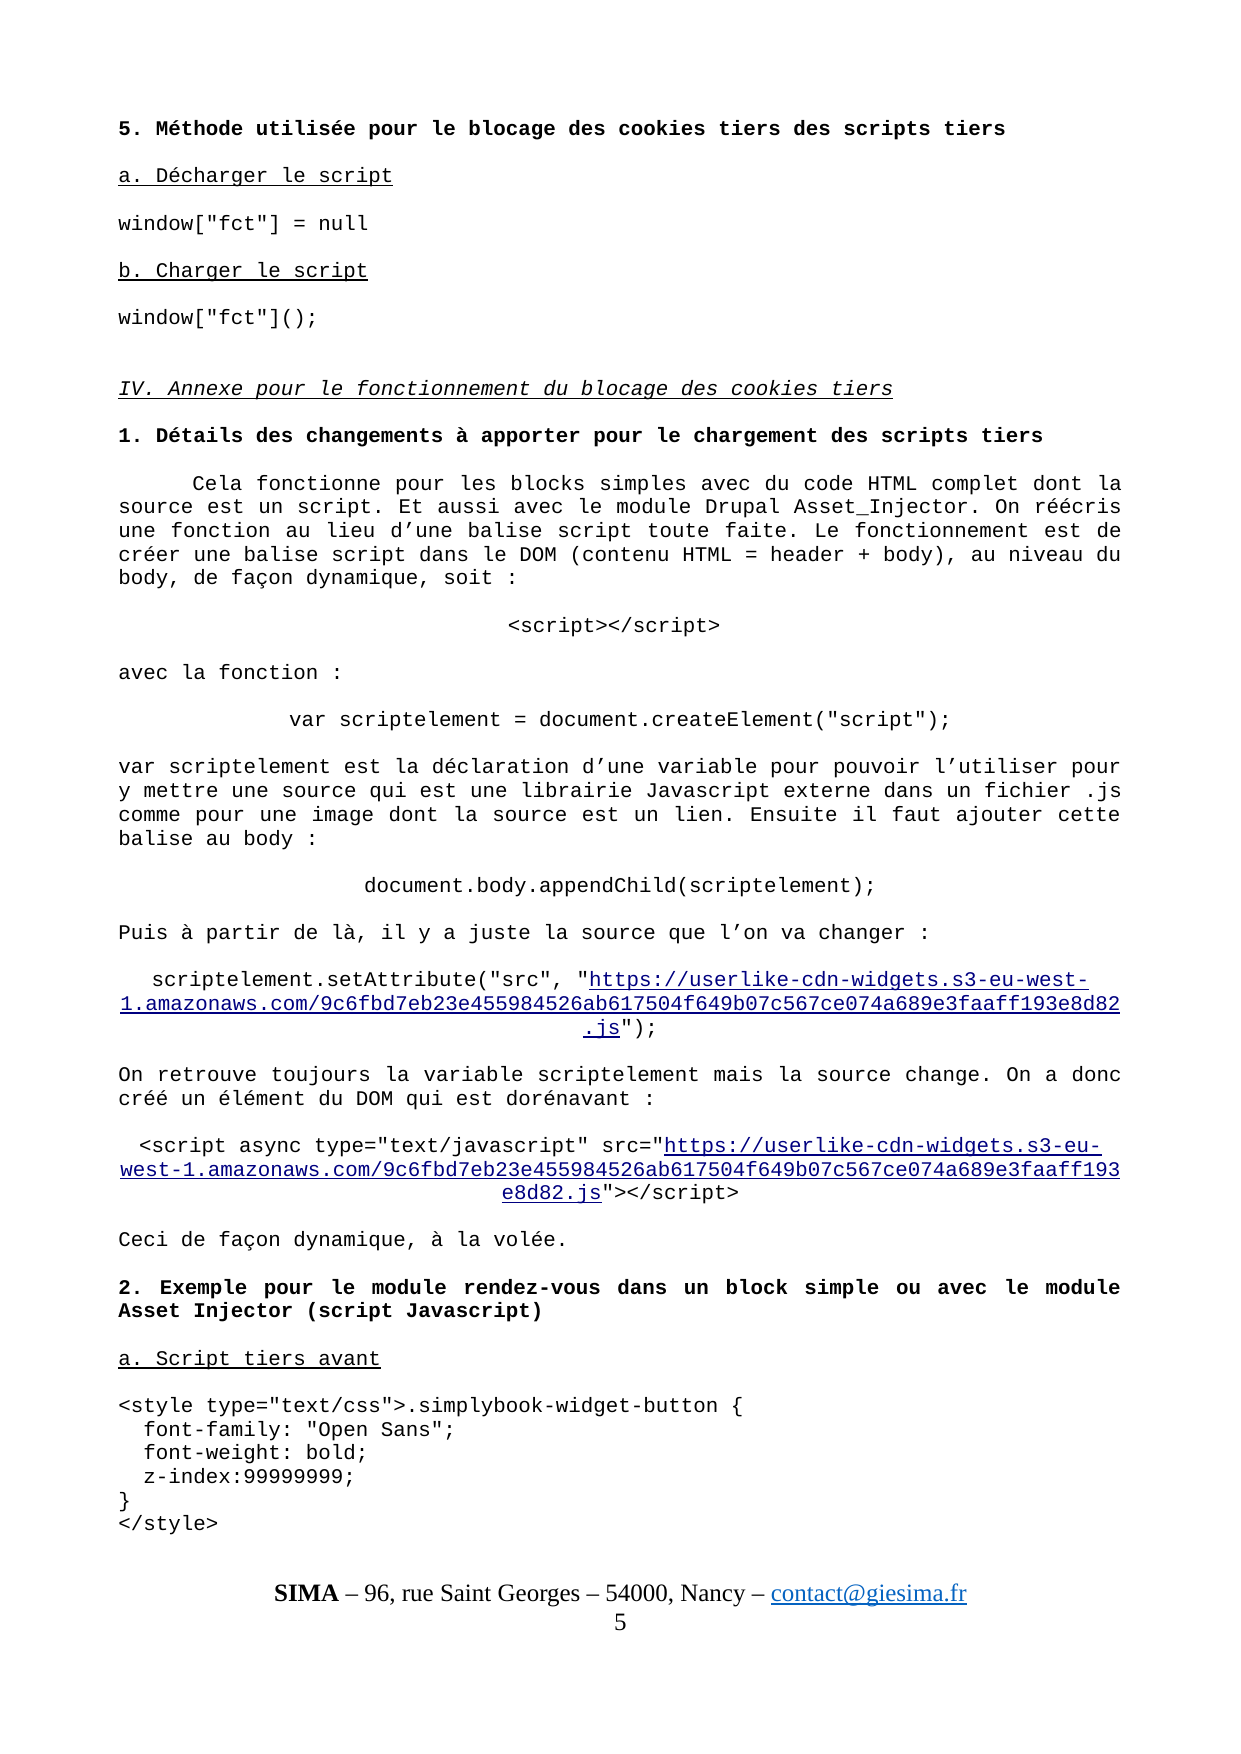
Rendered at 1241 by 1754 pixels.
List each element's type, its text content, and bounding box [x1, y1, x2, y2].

text } [118, 1489, 1122, 1513]
text IV. Annexe pour le fonctionnement du blocage des cookies tiers [118, 378, 1122, 402]
text Ceci de façon dynamique, à la volée. [118, 1229, 1122, 1253]
text <script async type="text/javascript" src="https://userlike-cdn-widgets.s3-eu-west-1.amazonaws.com/9c6fbd7eb23e455984526ab617504f649b07c567ce074a689e3faaff193e8d82.js"></script> [118, 1135, 1122, 1206]
text scriptelement.setAttribute("src", "https://userlike-cdn-widgets.s3-eu-west-1.amazonaws.com/9c6fbd7eb23e455984526ab617504f649b07c567ce074a689e3faaff193e8d82.js"); [118, 969, 1122, 1040]
text window["fct"](); [118, 307, 1122, 331]
text 2. Exemple pour le module rendez-vous dans un block simple ou avec le module Asset Injector (script Javascript) [118, 1277, 1122, 1324]
text 1. Détails des changements à apporter pour le chargement des scripts tiers [118, 426, 1122, 449]
text <script></script> [118, 615, 1122, 638]
text z-index:99999999; [118, 1466, 1122, 1489]
text window["fct"] = null [118, 213, 1122, 236]
text Cela fonctionne pour les blocks simples avec du code HTML complet dont la source est un script. Et aussi avec le module Drupal Asset_Injector. On réécris une fonction au lieu d’une balise script toute faite. Le fonctionnement est de créer une balise script dans le DOM (contenu HTML = header + body), au niveau du body, de façon dynamique, soit : [118, 473, 1122, 591]
text document.body.appendChild(scriptelement); [118, 875, 1122, 898]
text a. Décharger le script [118, 165, 1122, 189]
text font-weight: bold; [118, 1442, 1122, 1466]
text </style> [118, 1513, 1122, 1537]
text font-family: "Open Sans"; [118, 1419, 1122, 1442]
text var scriptelement = document.createElement("script"); [118, 709, 1122, 733]
text var scriptelement est la déclaration d’une variable pour pouvoir l’utiliser pour y mettre une source qui est une librairie Javascript externe dans un fichier .js comme pour une image dont la source est un lien. Ensuite il faut ajouter cette balise au body : [118, 757, 1122, 851]
text On retrouve toujours la variable scriptelement mais la source change. On a donc créé un élément du DOM qui est dorénavant : [118, 1064, 1122, 1111]
text <style type="text/css">.simplybook-widget-button { [118, 1395, 1122, 1419]
text Puis à partir de là, il y a juste la source que l’on va changer : [118, 922, 1122, 946]
text b. Charger le script [118, 260, 1122, 284]
text a. Script tiers avant [118, 1348, 1122, 1371]
text 5. Méthode utilisée pour le blocage des cookies tiers des scripts tiers [118, 118, 1122, 142]
text avec la fonction : [118, 662, 1122, 686]
